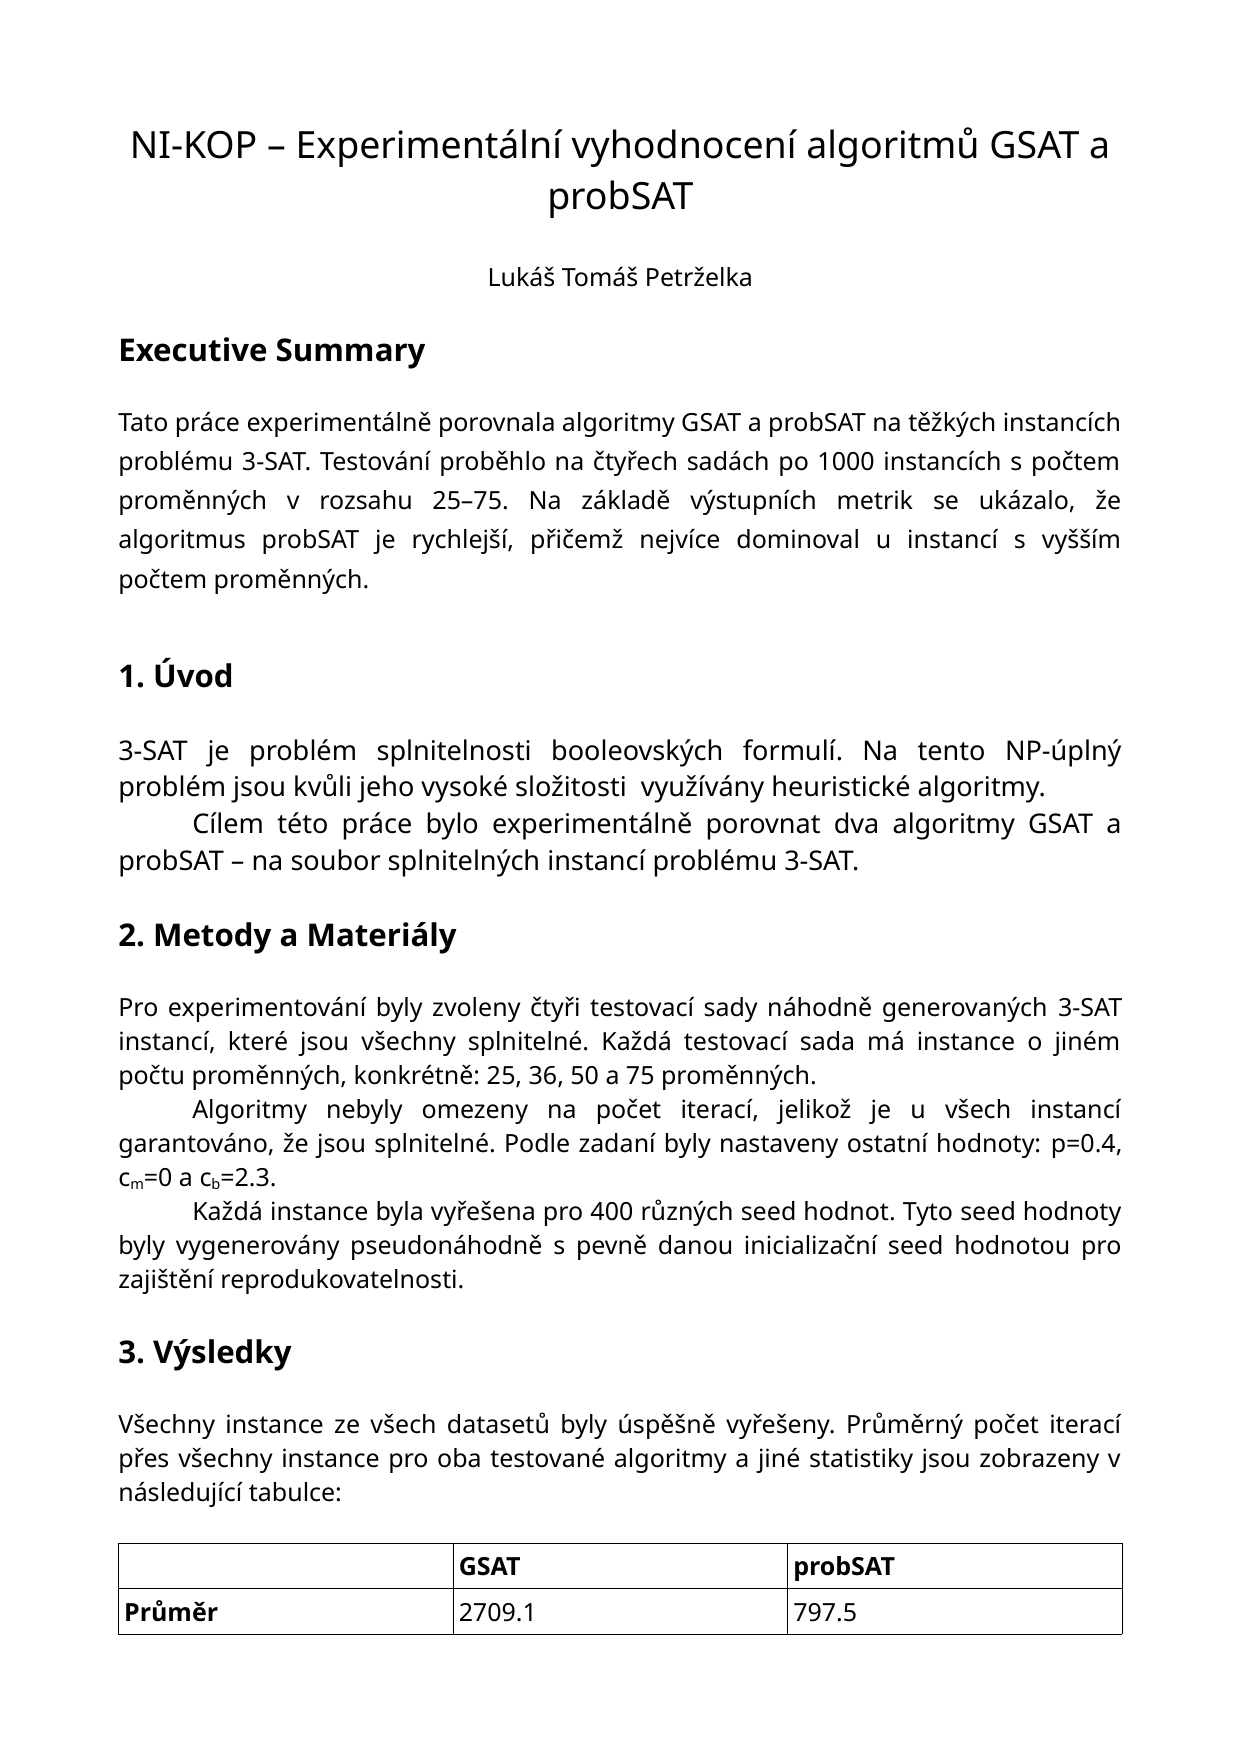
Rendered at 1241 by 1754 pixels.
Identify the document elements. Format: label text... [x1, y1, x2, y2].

text 2. Metody a Materiály [118, 912, 1122, 955]
text NI-KOP – Experimentální vyhodnocení algoritmů GSAT a probSAT [118, 118, 1122, 220]
table_header GSAT [454, 1544, 787, 1588]
text Každá instance byla vyřešena pro 400 různých seed hodnot. Tyto seed hodnoty byly vygenerovány pseudonáhodně s pevně danou inicializační seed hodnotou pro zajištění reprodukovatelnosti. [118, 1193, 1122, 1296]
text Executive Summary [118, 328, 1122, 371]
text Pro experimentování byly zvoleny čtyři testovací sady náhodně generovaných 3-SAT instancí, které jsou všechny splnitelné. Každá testovací sada má instance o jiném počtu proměnných, konkrétně: 25, 36, 50 a 75 proměnných. [118, 989, 1122, 1091]
text Tato práce experimentálně porovnala algoritmy GSAT a probSAT na těžkých instancích problému 3-SAT. Testování proběhlo na čtyřech sadách po 1000 instancích s počtem proměnných v rozsahu 25–75. Na základě výstupních metrik se ukázalo, že algoritmus probSAT je rychlejší, přičemž nejvíce dominoval u instancí s vyšším počtem proměnných. [118, 405, 1122, 595]
text 1. Úvod [118, 654, 1122, 697]
text Algoritmy nebyly omezeny na počet iterací, jelikož je u všech instancí garantováno, že jsou splnitelné. Podle zadaní byly nastaveny ostatní hodnoty: p=0.4, cm=0 a cb=2.3. [118, 1091, 1122, 1193]
table_cell 797.5 [788, 1589, 1122, 1634]
text 3. Výsledky [118, 1330, 1122, 1372]
table_header probSAT [788, 1544, 1122, 1588]
table_cell Průměr [119, 1589, 453, 1634]
text Všechny instance ze všech datasetů byly úspěšně vyřešeny. Průměrný počet iterací přes všechny instance pro oba testované algoritmy a jiné statistiky jsou zobrazeny v následující tabulce: [118, 1406, 1122, 1509]
table_header [119, 1544, 453, 1588]
text Lukáš Tomáš Petrželka [118, 260, 1122, 294]
table_cell 2709.1 [454, 1589, 787, 1634]
text Cílem této práce bylo experimentálně porovnat dva algoritmy GSAT a probSAT – na soubor splnitelných instancí problému 3-SAT. [118, 805, 1122, 878]
text 3-SAT je problém splnitelnosti booleovských formulí. Na tento NP-úplný problém jsou kvůli jeho vysoké složitosti využívány heuristické algoritmy. [118, 731, 1122, 805]
